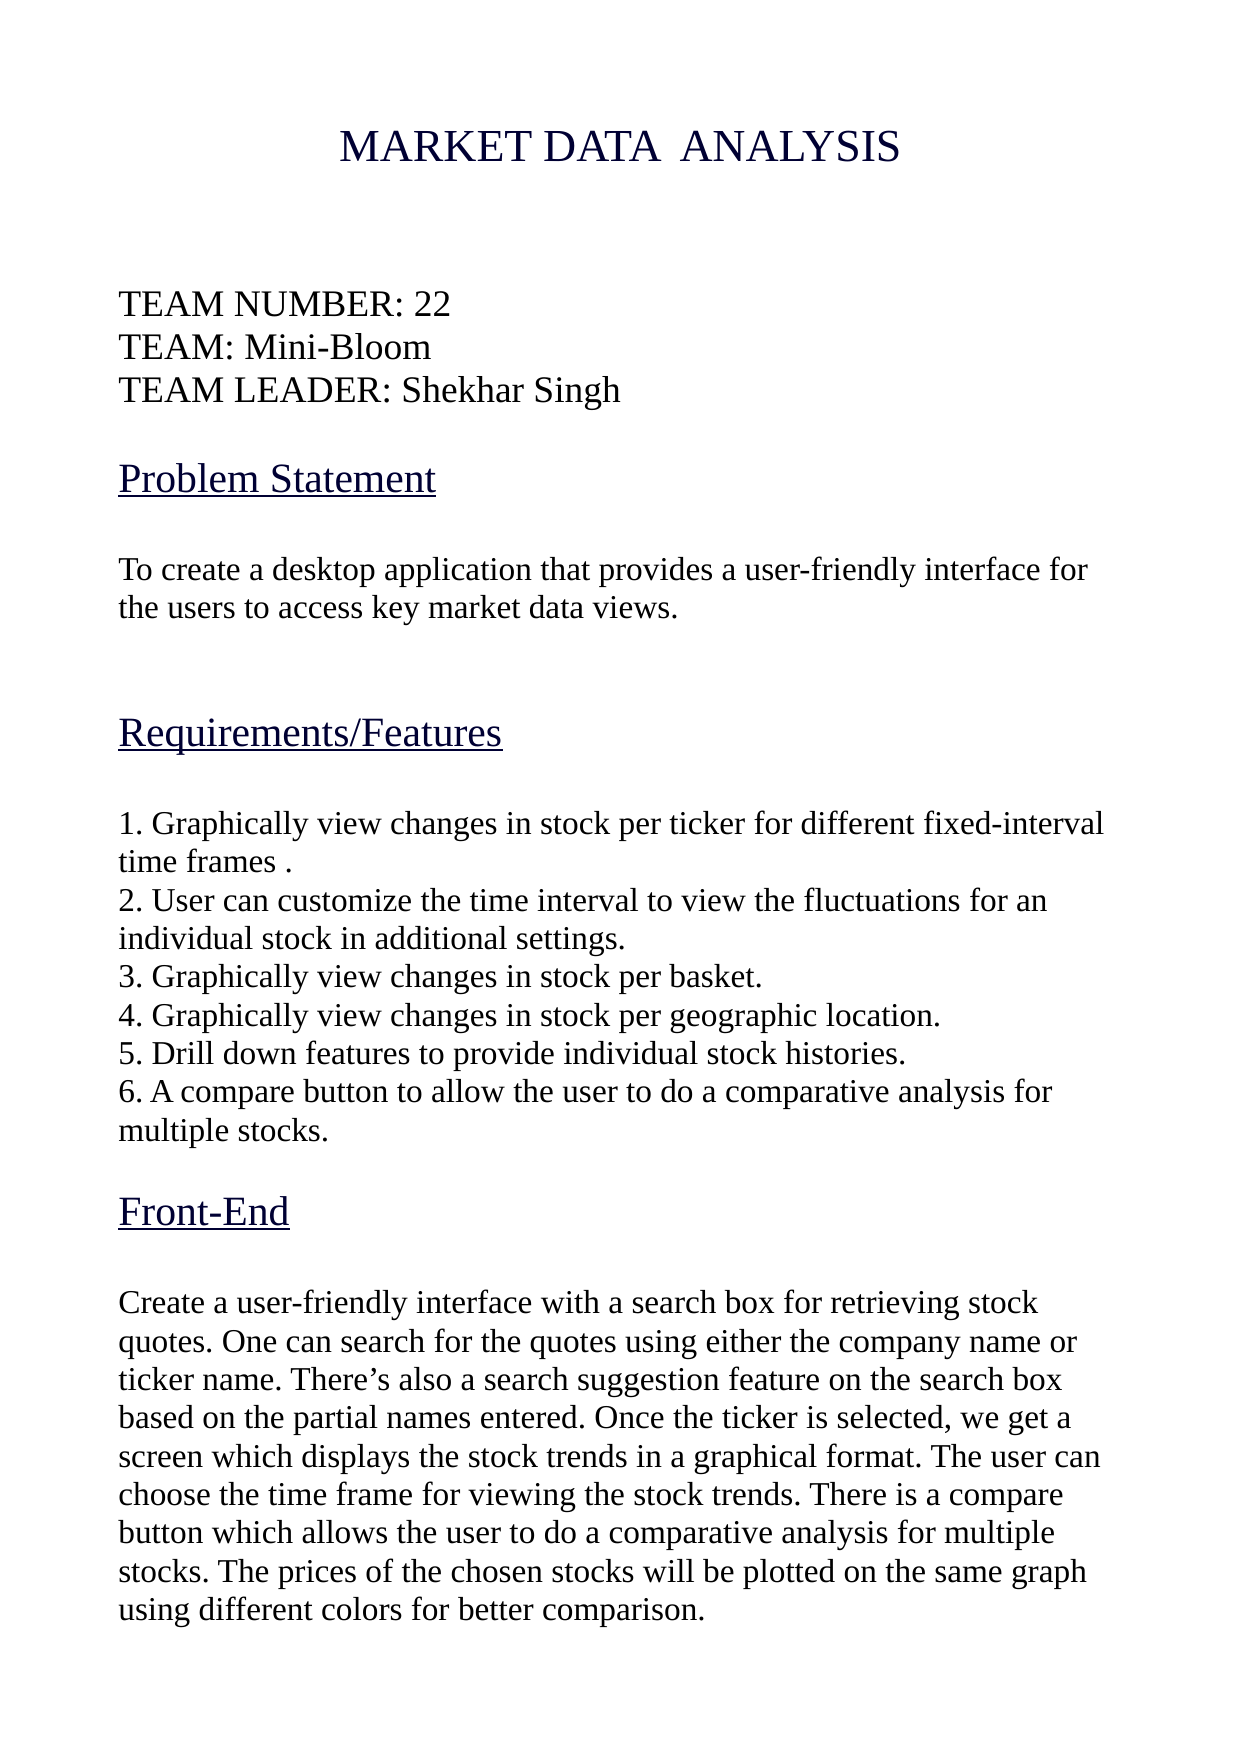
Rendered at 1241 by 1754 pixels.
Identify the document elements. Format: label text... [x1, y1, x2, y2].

text TEAM: Mini-Bloom [118, 324, 1122, 367]
text TEAM LEADER: Shekhar Singh [118, 367, 1122, 410]
text MARKET DATA ANALYSIS [118, 118, 1122, 171]
text Front-End [118, 1187, 1122, 1234]
text 3. Graphically view changes in stock per basket. [118, 957, 1122, 995]
text Requirements/Features [118, 707, 1122, 755]
text Problem Statement [118, 453, 1122, 501]
text To create a desktop application that provides a user-friendly interface for the users to access key market data views. [118, 549, 1122, 626]
text 2. User can customize the time interval to view the fluctuations for an individual stock in additional settings. [118, 880, 1122, 957]
text 5. Drill down features to provide individual stock histories. [118, 1033, 1122, 1072]
text 1. Graphically view changes in stock per ticker for different fixed-interval time frames . [118, 803, 1122, 880]
text Create a user-friendly interface with a search box for retrieving stock quotes. One can search for the quotes using either the company name or ticker name. There’s also a search suggestion feature on the search box based on the partial names entered. Once the ticker is selected, we get a screen which displays the stock trends in a graphical format. The user can choose the time frame for viewing the stock trends. There is a compare button which allows the user to do a comparative analysis for multiple stocks. The prices of the chosen stocks will be plotted on the same graph using different colors for better comparison. [118, 1282, 1122, 1627]
text 4. Graphically view changes in stock per geographic location. [118, 995, 1122, 1033]
text 6. A compare button to allow the user to do a comparative analysis for multiple stocks. [118, 1072, 1122, 1148]
text TEAM NUMBER: 22 [118, 281, 1122, 324]
